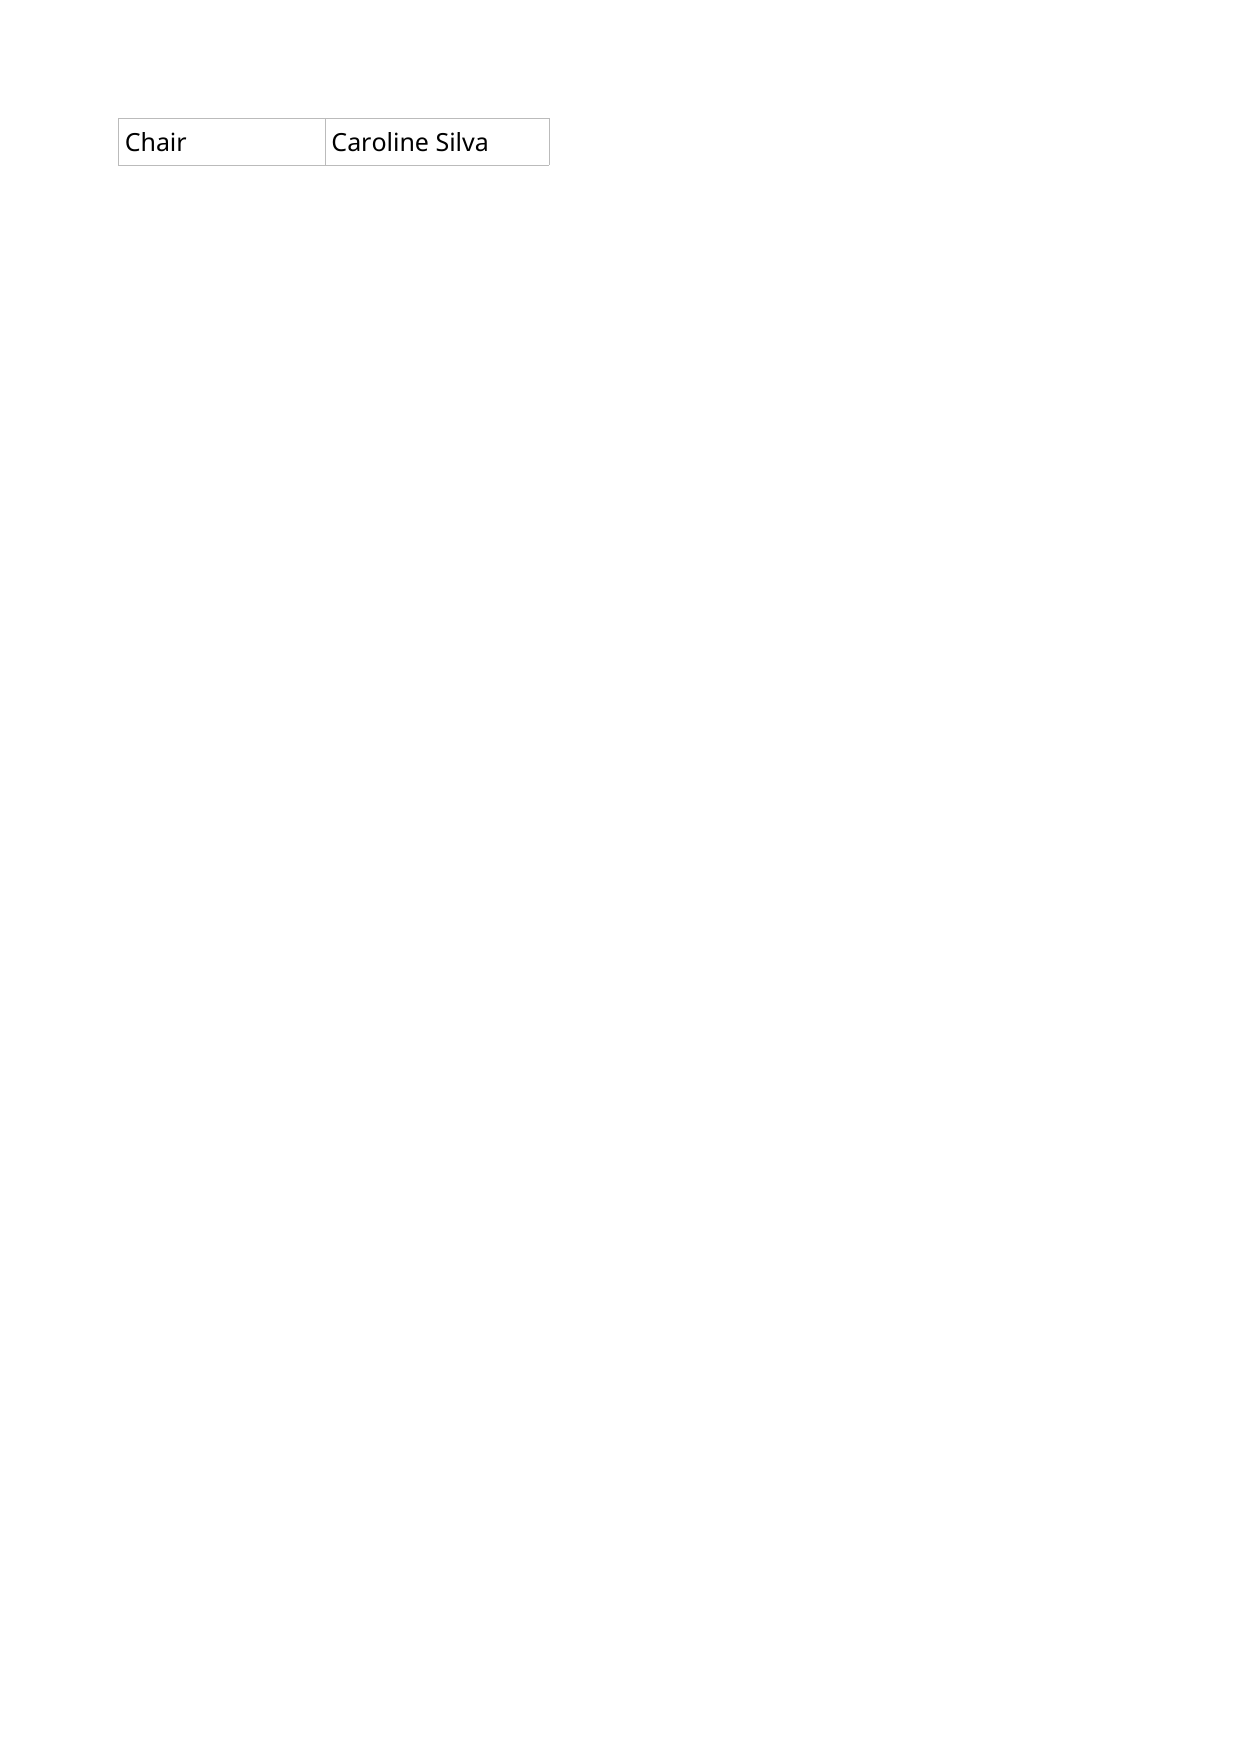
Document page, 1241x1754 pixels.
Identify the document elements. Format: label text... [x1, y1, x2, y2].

table_cell Chair [119, 119, 325, 165]
table_cell Caroline Silva [326, 119, 549, 165]
